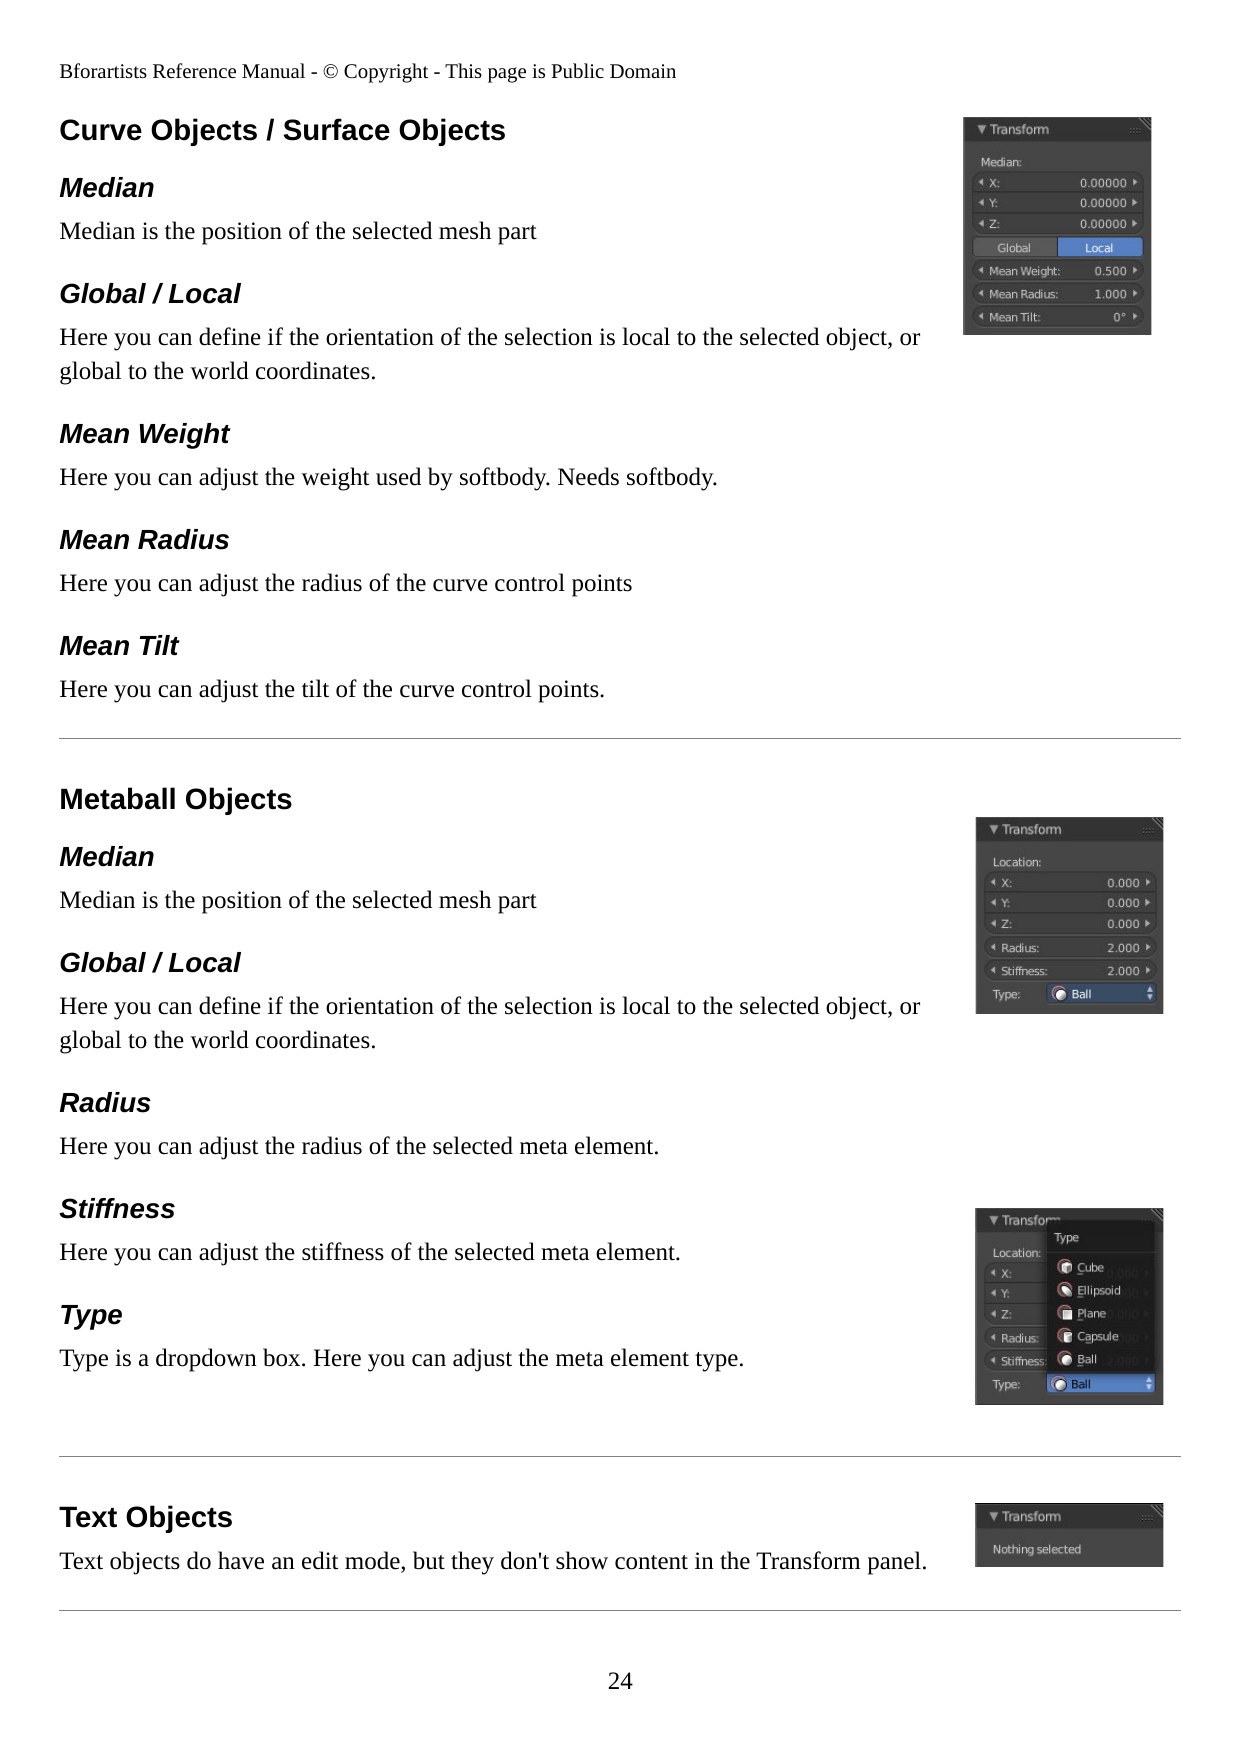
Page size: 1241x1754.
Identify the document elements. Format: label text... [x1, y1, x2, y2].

subtitle Mean Tilt [59, 629, 1181, 661]
subtitle [1164, 841, 1181, 872]
text Type is a dropdown box. Here you can adjust the meta element type. [59, 1343, 975, 1372]
text Here you can adjust the weight used by softbody. Needs softbody. [59, 462, 1181, 491]
text Median is the position of the selected mesh part [59, 216, 963, 244]
picture [975, 1503, 1164, 1567]
text Here you can define if the orientation of the selection is local to the selected object, or global to the world coordinates. [59, 991, 1181, 1054]
text Here you can adjust the radius of the selected meta element. [59, 1131, 1181, 1160]
text Here you can adjust the radius of the curve control points [59, 568, 1181, 597]
text Here you can adjust the tilt of the curve control points. [59, 674, 1181, 703]
text Median is the position of the selected mesh part [59, 885, 975, 914]
text Here you can adjust the stiffness of the selected meta element. [59, 1237, 975, 1266]
subtitle [1164, 1299, 1181, 1331]
text Here you can define if the orientation of the selection is local to the selected object, or global to the world coordinates. [59, 322, 1181, 385]
subtitle Text Objects [59, 1500, 1181, 1534]
subtitle Median [59, 171, 963, 203]
subtitle Radius [59, 1087, 1181, 1119]
subtitle [1152, 171, 1181, 203]
subtitle Global / Local [59, 946, 975, 978]
picture [963, 117, 1152, 335]
subtitle Mean Radius [59, 524, 1181, 556]
picture [975, 1208, 1164, 1405]
text Text objects do have an edit mode, but they don't show content in the Transform panel. [59, 1546, 1181, 1575]
subtitle Median [59, 841, 975, 872]
subtitle Metaball Objects [59, 782, 1181, 816]
subtitle Mean Weight [59, 418, 1181, 449]
subtitle [1152, 277, 1181, 309]
subtitle [1164, 946, 1181, 978]
picture [975, 817, 1164, 1014]
subtitle Global / Local [59, 277, 963, 309]
subtitle Stiffness [59, 1193, 1181, 1225]
subtitle Curve Objects / Surface Objects [59, 113, 1181, 146]
subtitle Type [59, 1299, 975, 1331]
